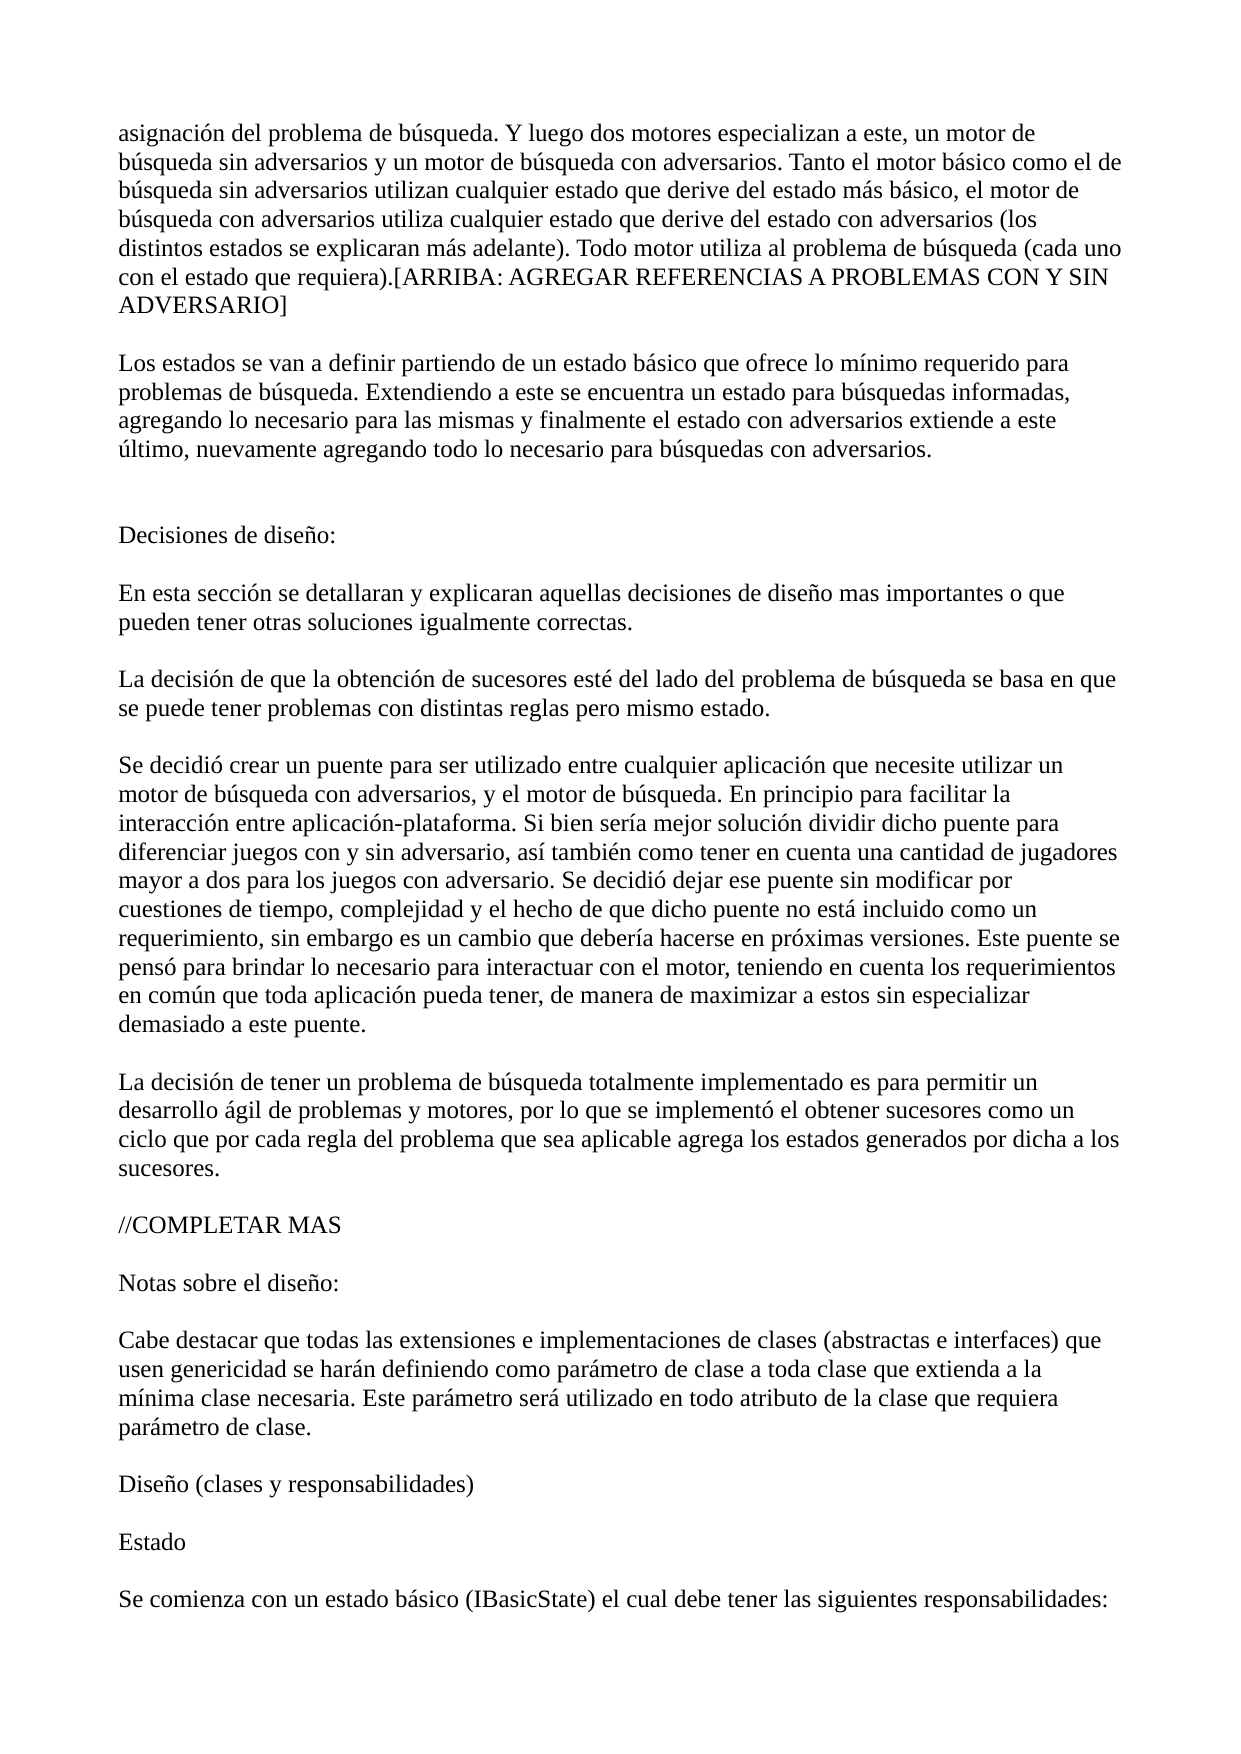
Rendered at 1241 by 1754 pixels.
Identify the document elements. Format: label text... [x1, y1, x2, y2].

text Notas sobre el diseño: [118, 1268, 1122, 1297]
text Cabe destacar que todas las extensiones e implementaciones de clases (abstractas e interfaces) que usen genericidad se harán definiendo como parámetro de clase a toda clase que extienda a la mínima clase necesaria. Este parámetro será utilizado en todo atributo de la clase que requiera parámetro de clase. [118, 1326, 1122, 1441]
text Estado [118, 1527, 1122, 1556]
text La decisión de que la obtención de sucesores esté del lado del problema de búsqueda se basa en que se puede tener problemas con distintas reglas pero mismo estado. [118, 664, 1122, 722]
text La decisión de tener un problema de búsqueda totalmente implementado es para permitir un desarrollo ágil de problemas y motores, por lo que se implementó el obtener sucesores como un ciclo que por cada regla del problema que sea aplicable agrega los estados generados por dicha a los sucesores. [118, 1067, 1122, 1182]
text Diseño (clases y responsabilidades) [118, 1469, 1122, 1498]
text asignación del problema de búsqueda. Y luego dos motores especializan a este, un motor de búsqueda sin adversarios y un motor de búsqueda con adversarios. Tanto el motor básico como el de búsqueda sin adversarios utilizan cualquier estado que derive del estado más básico, el motor de búsqueda con adversarios utiliza cualquier estado que derive del estado con adversarios (los distintos estados se explicaran más adelante). Todo motor utiliza al problema de búsqueda (cada uno con el estado que requiera).[ARRIBA: AGREGAR REFERENCIAS A PROBLEMAS CON Y SIN ADVERSARIO] [118, 118, 1122, 319]
text Se decidió crear un puente para ser utilizado entre cualquier aplicación que necesite utilizar un motor de búsqueda con adversarios, y el motor de búsqueda. En principio para facilitar la interacción entre aplicación-plataforma. Si bien sería mejor solución dividir dicho puente para diferenciar juegos con y sin adversario, así también como tener en cuenta una cantidad de jugadores mayor a dos para los juegos con adversario. Se decidió dejar ese puente sin modificar por cuestiones de tiempo, complejidad y el hecho de que dicho puente no está incluido como un requerimiento, sin embargo es un cambio que debería hacerse en próximas versiones. Este puente se pensó para brindar lo necesario para interactuar con el motor, teniendo en cuenta los requerimientos en común que toda aplicación pueda tener, de manera de maximizar a estos sin especializar demasiado a este puente. [118, 751, 1122, 1038]
text Se comienza con un estado básico (IBasicState) el cual debe tener las siguientes responsabilidades: [118, 1584, 1122, 1613]
text //COMPLETAR MAS [118, 1211, 1122, 1239]
text Los estados se van a definir partiendo de un estado básico que ofrece lo mínimo requerido para problemas de búsqueda. Extendiendo a este se encuentra un estado para búsquedas informadas, agregando lo necesario para las mismas y finalmente el estado con adversarios extiende a este último, nuevamente agregando todo lo necesario para búsquedas con adversarios. [118, 348, 1122, 463]
text Decisiones de diseño: [118, 521, 1122, 549]
text En esta sección se detallaran y explicaran aquellas decisiones de diseño mas importantes o que pueden tener otras soluciones igualmente correctas. [118, 578, 1122, 636]
